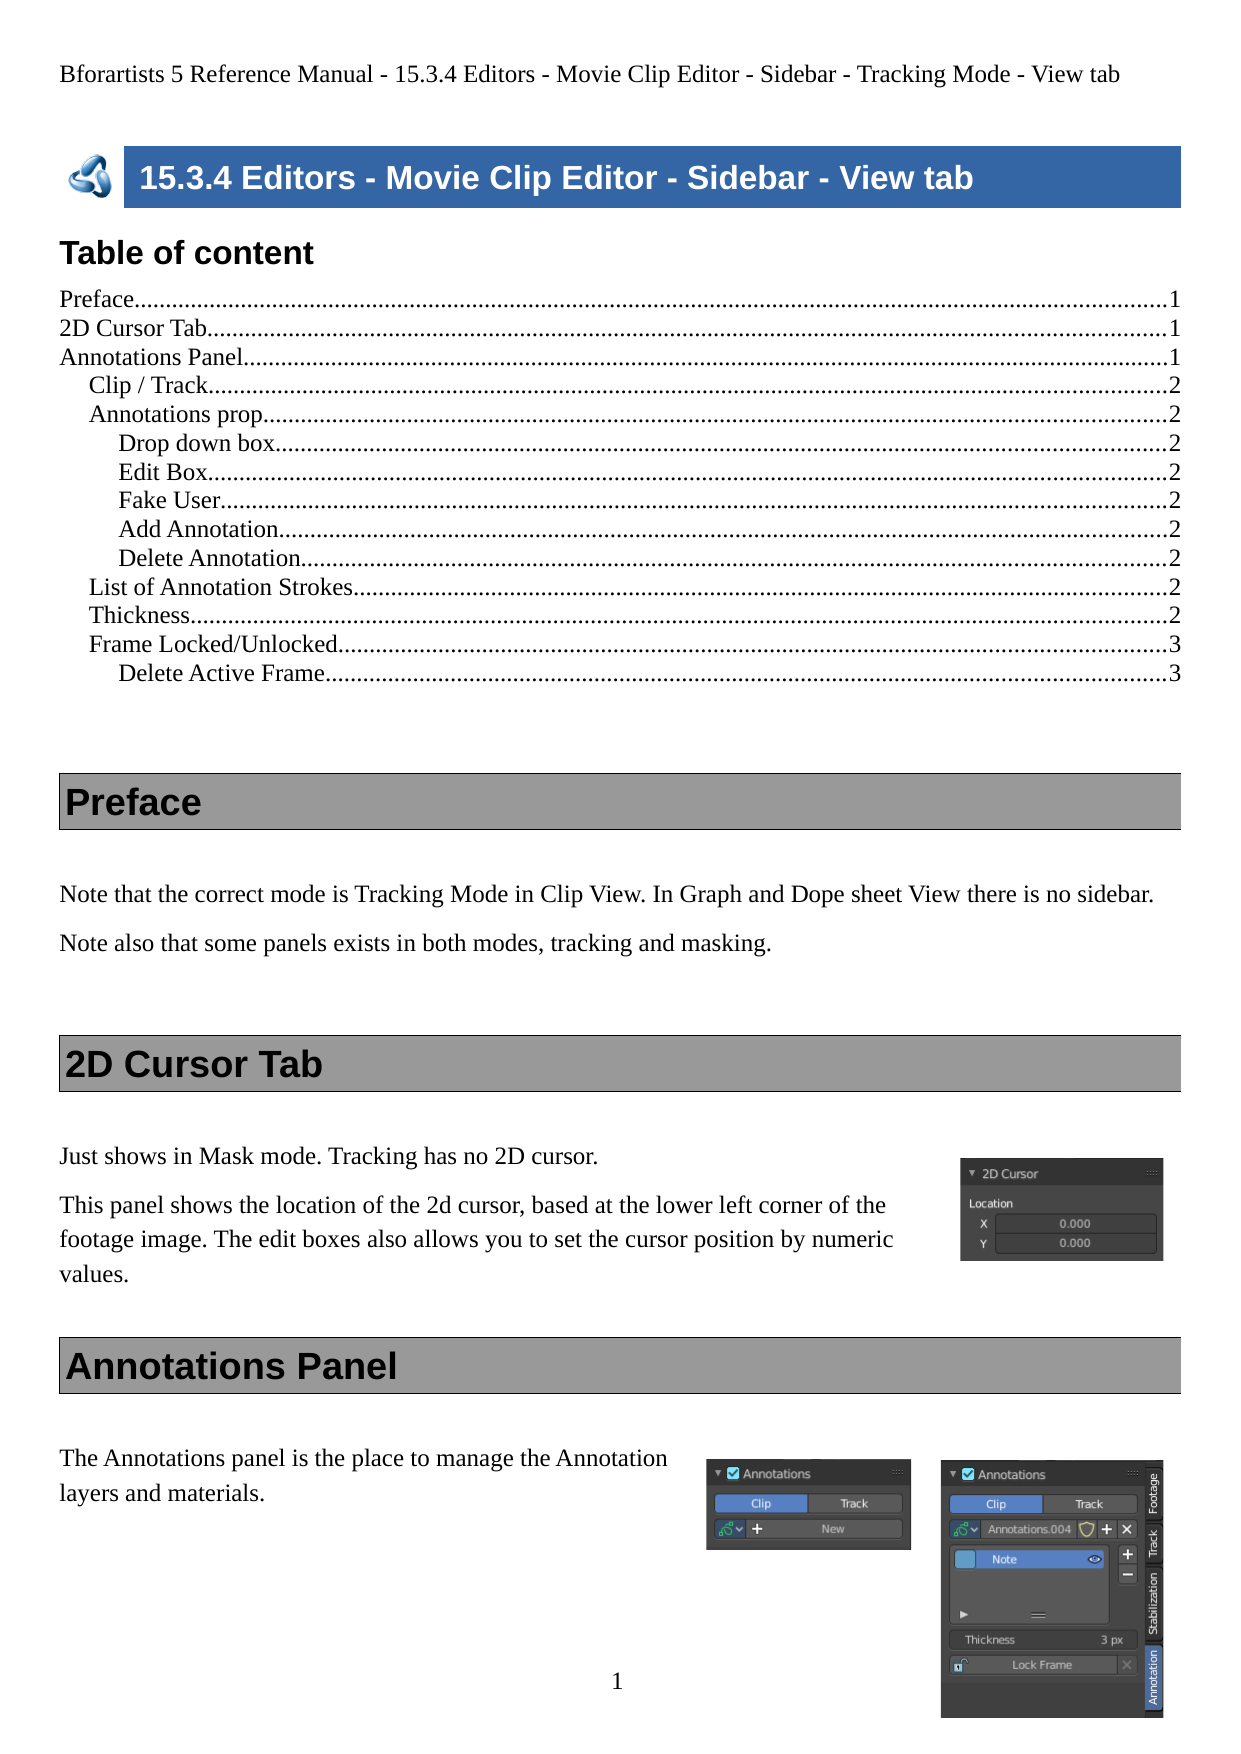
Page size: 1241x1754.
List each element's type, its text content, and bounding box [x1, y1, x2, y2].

text Note also that some panels exists in both modes, tracking and masking. [59, 928, 1181, 957]
text List of Annotation Strokes 2 [88, 572, 1181, 600]
table_header 2D Cursor Tab [60, 1036, 1181, 1091]
text Preface 1 [59, 284, 1181, 313]
table_header 15.3.4 Editors - Movie Clip Editor - Sidebar - View tab [124, 146, 1181, 208]
table_header Preface [60, 774, 1181, 829]
text Clip / Track 2 [88, 370, 1181, 399]
picture [940, 1460, 1164, 1718]
text Frame Locked/Unlocked 3 [88, 629, 1181, 658]
text Just shows in Mask mode. Tracking has no 2D cursor. [59, 1141, 1181, 1170]
text Drop down box 2 [118, 428, 1181, 457]
text Delete Active Frame 3 [118, 658, 1181, 687]
picture [65, 152, 114, 201]
text Annotations Panel 1 [59, 342, 1181, 370]
table_header [59, 146, 124, 208]
table_header Annotations Panel [60, 1338, 1181, 1393]
text The Annotations panel is the place to manage the Annotation layers and materials. [59, 1443, 1181, 1506]
text Fake User 2 [118, 485, 1181, 514]
picture [706, 1459, 912, 1550]
subtitle Table of content [59, 233, 1181, 272]
picture [960, 1158, 1164, 1261]
text Add Annotation 2 [118, 514, 1181, 543]
text Thickness 2 [88, 600, 1181, 629]
text Edit Box 2 [118, 457, 1181, 485]
text This panel shows the location of the 2d cursor, based at the lower left corner of the footage image. The edit boxes also allows you to set the cursor position by numeric values. [59, 1190, 1181, 1288]
text Note that the correct mode is Tracking Mode in Clip View. In Graph and Dope sheet View there is no sidebar. [59, 879, 1181, 908]
text Annotations prop 2 [88, 399, 1181, 428]
text 2D Cursor Tab 1 [59, 313, 1181, 342]
text Delete Annotation 2 [118, 543, 1181, 572]
